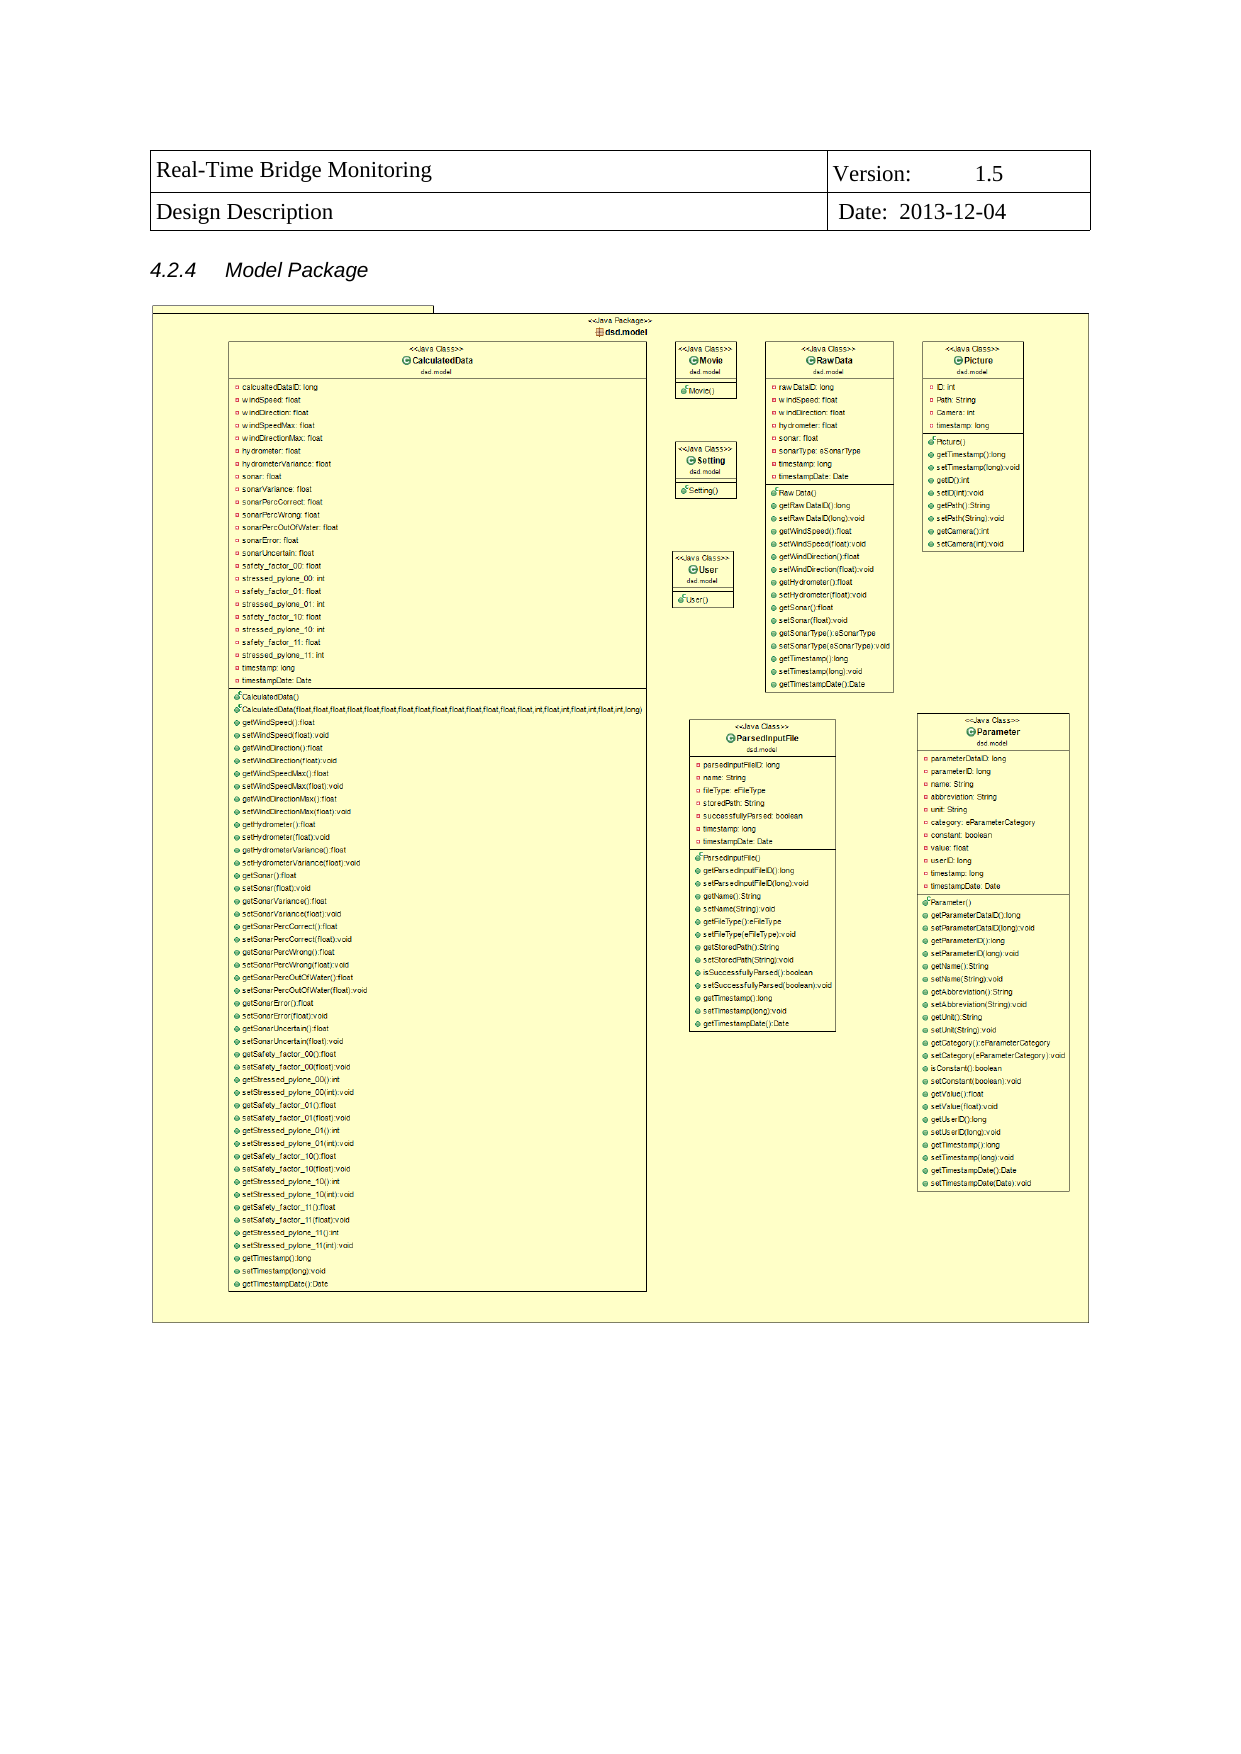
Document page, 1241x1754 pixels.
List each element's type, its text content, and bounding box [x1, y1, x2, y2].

subtitle Model Package [150, 256, 1090, 281]
picture [150, 303, 1091, 1325]
